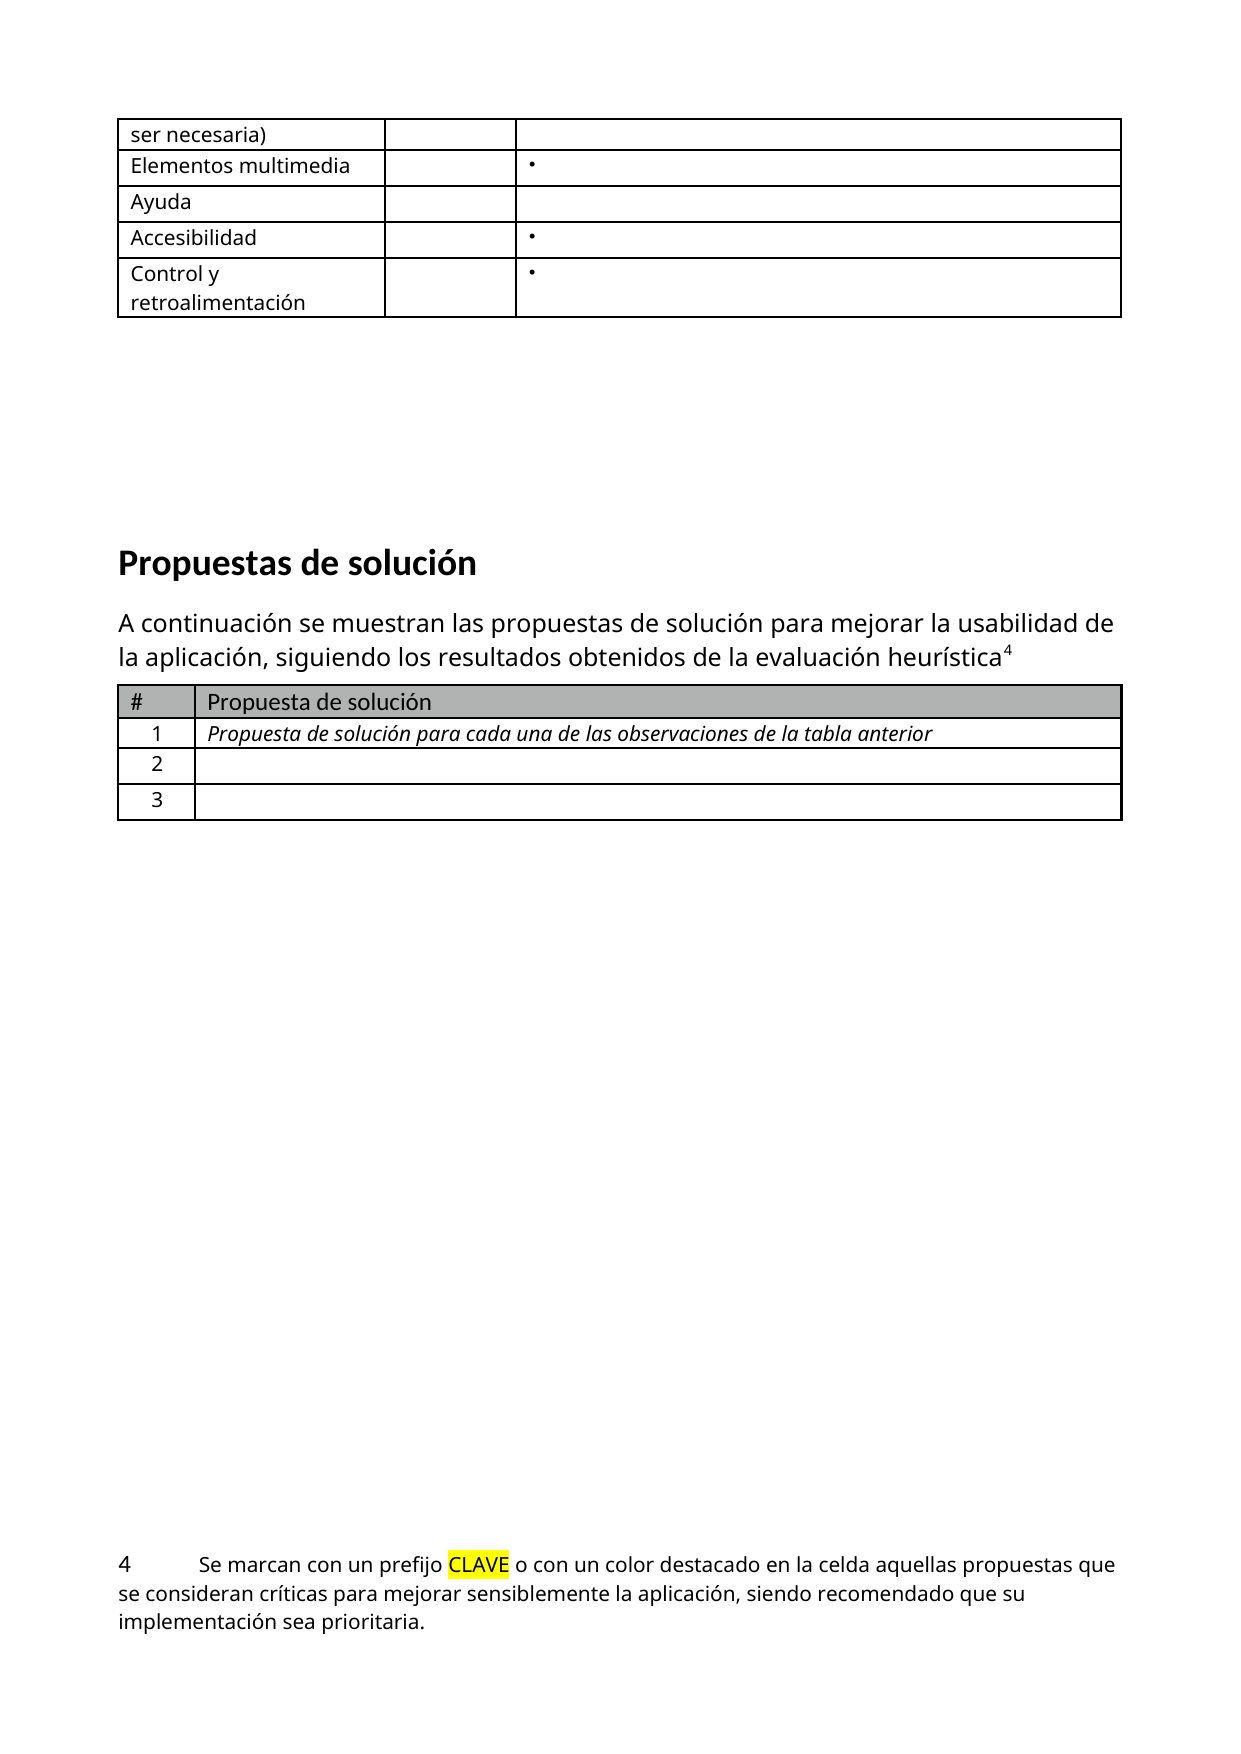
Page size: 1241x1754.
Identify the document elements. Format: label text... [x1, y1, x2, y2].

table_cell [386, 151, 515, 185]
table_cell [386, 120, 515, 149]
table_header Propuesta de solución [196, 686, 1120, 717]
table_cell [196, 749, 1120, 783]
table_cell [517, 187, 1120, 221]
table_cell [386, 223, 515, 257]
table_cell [517, 259, 1120, 316]
table_cell Control y retroalimentación [119, 259, 384, 316]
text A continuación se muestran las propuestas de solución para mejorar la usabilidad de la aplicación, siguiendo los resultados obtenidos de la evaluación heurística [118, 605, 1122, 673]
table_header # [119, 686, 194, 717]
subtitle Propuestas de solución [118, 539, 1122, 584]
table_cell [517, 120, 1120, 149]
table_cell [517, 151, 1120, 185]
text Se marcan con un prefijo CLAVE o con un color destacado en la celda aquellas propuestas que se consideran críticas para mejorar sensiblemente la aplicación, siendo recomendado que su implementación sea prioritaria. [118, 1548, 1122, 1636]
table_cell 3 [119, 785, 194, 819]
table_cell [386, 259, 515, 316]
table_cell Elementos multimedia [119, 151, 384, 185]
table_cell [386, 187, 515, 221]
table_cell Ayuda [119, 187, 384, 221]
table_cell Accesibilidad [119, 223, 384, 257]
table_cell ser necesaria) [119, 120, 384, 149]
table_cell 1 [119, 719, 194, 747]
table_cell [517, 223, 1120, 257]
table_cell 2 [119, 749, 194, 783]
table_cell Propuesta de solución para cada una de las observaciones de la tabla anterior [196, 719, 1120, 747]
table_cell [196, 785, 1120, 819]
